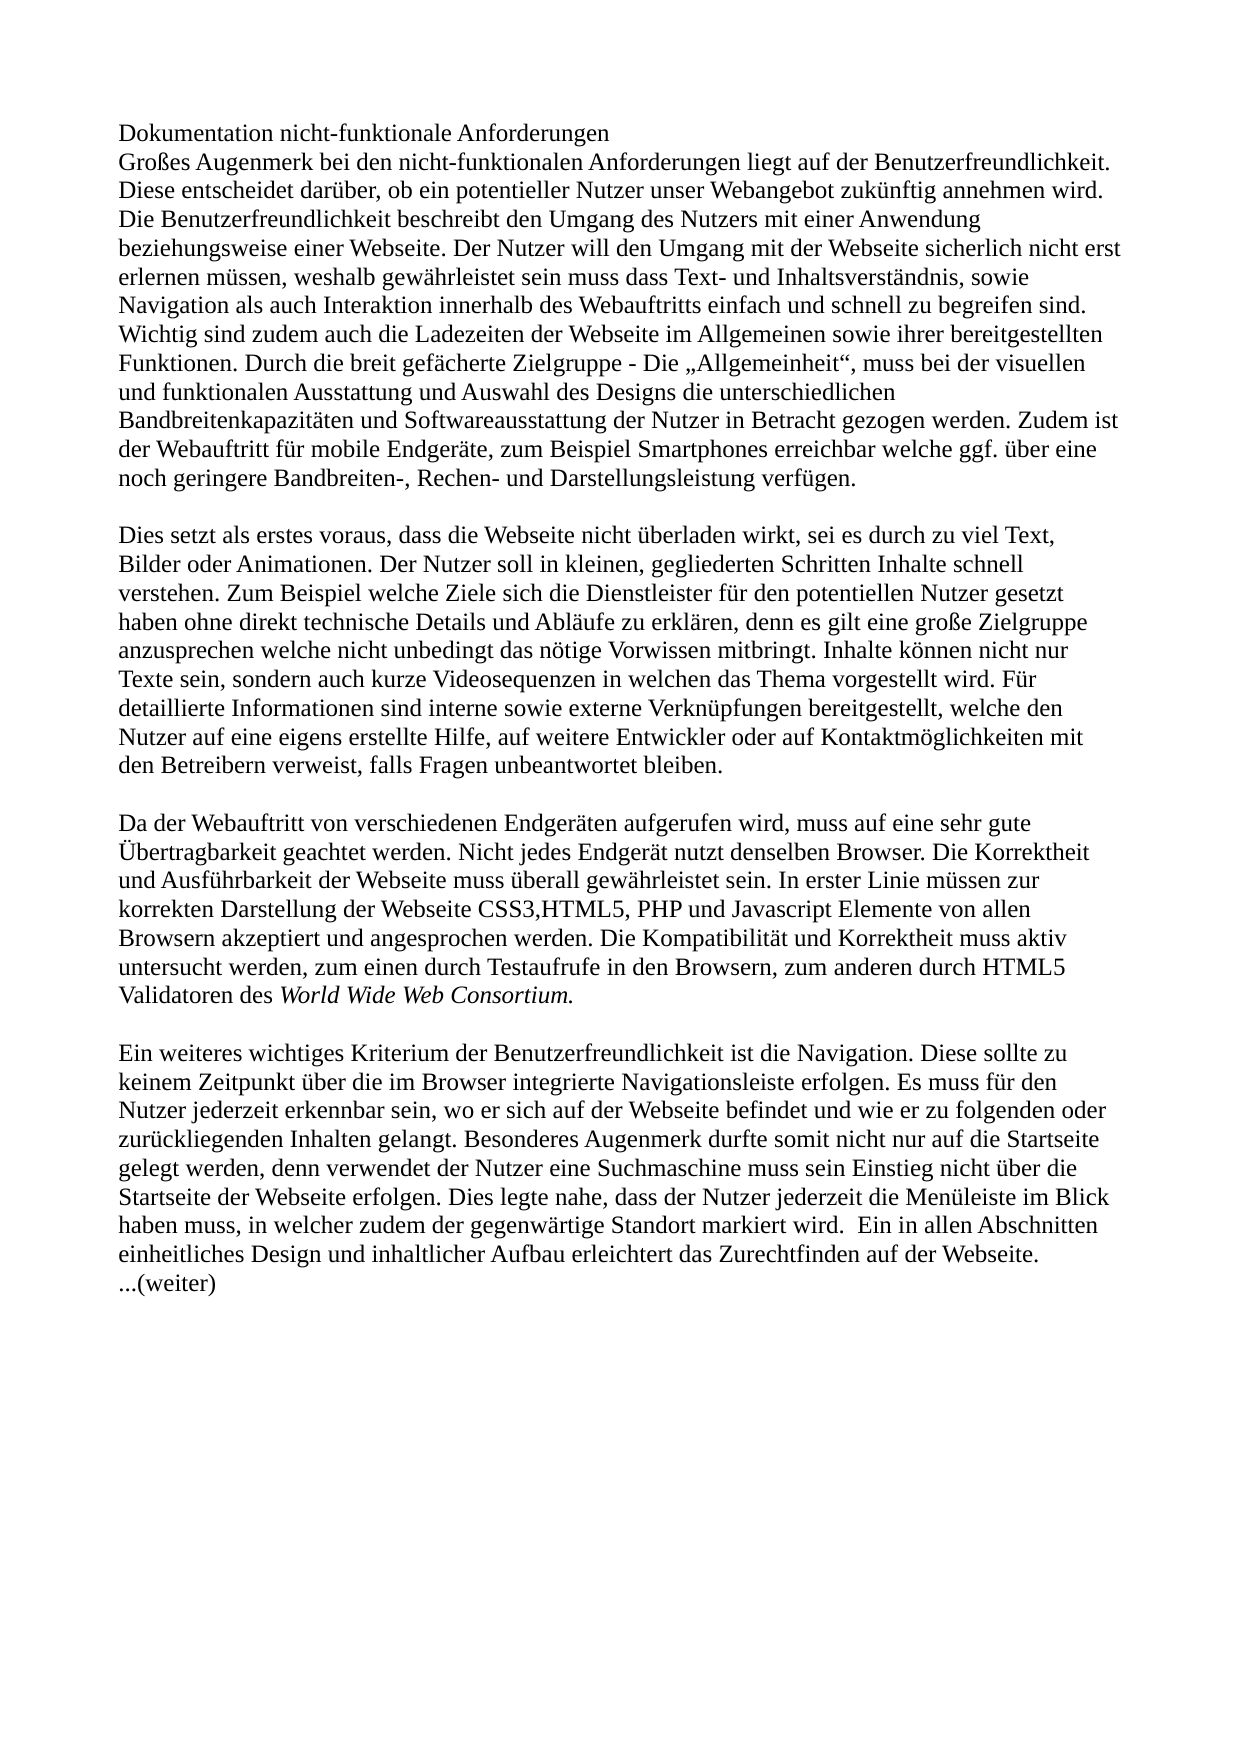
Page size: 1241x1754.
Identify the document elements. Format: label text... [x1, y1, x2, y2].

text Dokumentation nicht-funktionale Anforderungen [118, 118, 1122, 147]
text Großes Augenmerk bei den nicht-funktionalen Anforderungen liegt auf der Benutzerfreundlichkeit. Diese entscheidet darüber, ob ein potentieller Nutzer unser Webangebot zukünftig annehmen wird. [118, 147, 1122, 204]
text Ein weiteres wichtiges Kriterium der Benutzerfreundlichkeit ist die Navigation. Diese sollte zu keinem Zeitpunkt über die im Browser integrierte Navigationsleiste erfolgen. Es muss für den Nutzer jederzeit erkennbar sein, wo er sich auf der Webseite befindet und wie er zu folgenden oder zurückliegenden Inhalten gelangt. Besonderes Augenmerk durfte somit nicht nur auf die Startseite gelegt werden, denn verwendet der Nutzer eine Suchmaschine muss sein Einstieg nicht über die Startseite der Webseite erfolgen. Dies legte nahe, dass der Nutzer jederzeit die Menüleiste im Blick haben muss, in welcher zudem der gegenwärtige Standort markiert wird. Ein in allen Abschnitten einheitliches Design und inhaltlicher Aufbau erleichtert das Zurechtfinden auf der Webseite. [118, 1038, 1122, 1268]
text Dies setzt als erstes voraus, dass die Webseite nicht überladen wirkt, sei es durch zu viel Text, Bilder oder Animationen. Der Nutzer soll in kleinen, gegliederten Schritten Inhalte schnell verstehen. Zum Beispiel welche Ziele sich die Dienstleister für den potentiellen Nutzer gesetzt haben ohne direkt technische Details und Abläufe zu erklären, denn es gilt eine große Zielgruppe anzusprechen welche nicht unbedingt das nötige Vorwissen mitbringt. Inhalte können nicht nur Texte sein, sondern auch kurze Videosequenzen in welchen das Thema vorgestellt wird. Für detaillierte Informationen sind interne sowie externe Verknüpfungen bereitgestellt, welche den Nutzer auf eine eigens erstellte Hilfe, auf weitere Entwickler oder auf Kontaktmöglichkeiten mit den Betreibern verweist, falls Fragen unbeantwortet bleiben. [118, 521, 1122, 779]
text ...(weiter) [118, 1268, 1122, 1297]
text Die Benutzerfreundlichkeit beschreibt den Umgang des Nutzers mit einer Anwendung beziehungsweise einer Webseite. Der Nutzer will den Umgang mit der Webseite sicherlich nicht erst erlernen müssen, weshalb gewährleistet sein muss dass Text- und Inhaltsverständnis, sowie Navigation als auch Interaktion innerhalb des Webauftritts einfach und schnell zu begreifen sind. [118, 204, 1122, 319]
text Wichtig sind zudem auch die Ladezeiten der Webseite im Allgemeinen sowie ihrer bereitgestellten Funktionen. Durch die breit gefächerte Zielgruppe - Die „Allgemeinheit“, muss bei der visuellen und funktionalen Ausstattung und Auswahl des Designs die unterschiedlichen Bandbreitenkapazitäten und Softwareausstattung der Nutzer in Betracht gezogen werden. Zudem ist der Webauftritt für mobile Endgeräte, zum Beispiel Smartphones erreichbar welche ggf. über eine noch geringere Bandbreiten-, Rechen- und Darstellungsleistung verfügen. [118, 319, 1122, 492]
text Da der Webauftritt von verschiedenen Endgeräten aufgerufen wird, muss auf eine sehr gute Übertragbarkeit geachtet werden. Nicht jedes Endgerät nutzt denselben Browser. Die Korrektheit und Ausführbarkeit der Webseite muss überall gewährleistet sein. In erster Linie müssen zur korrekten Darstellung der Webseite CSS3,HTML5, PHP und Javascript Elemente von allen Browsern akzeptiert und angesprochen werden. Die Kompatibilität und Korrektheit muss aktiv untersucht werden, zum einen durch Testaufrufe in den Browsern, zum anderen durch HTML5 Validatoren des World Wide Web Consortium. [118, 808, 1122, 1009]
